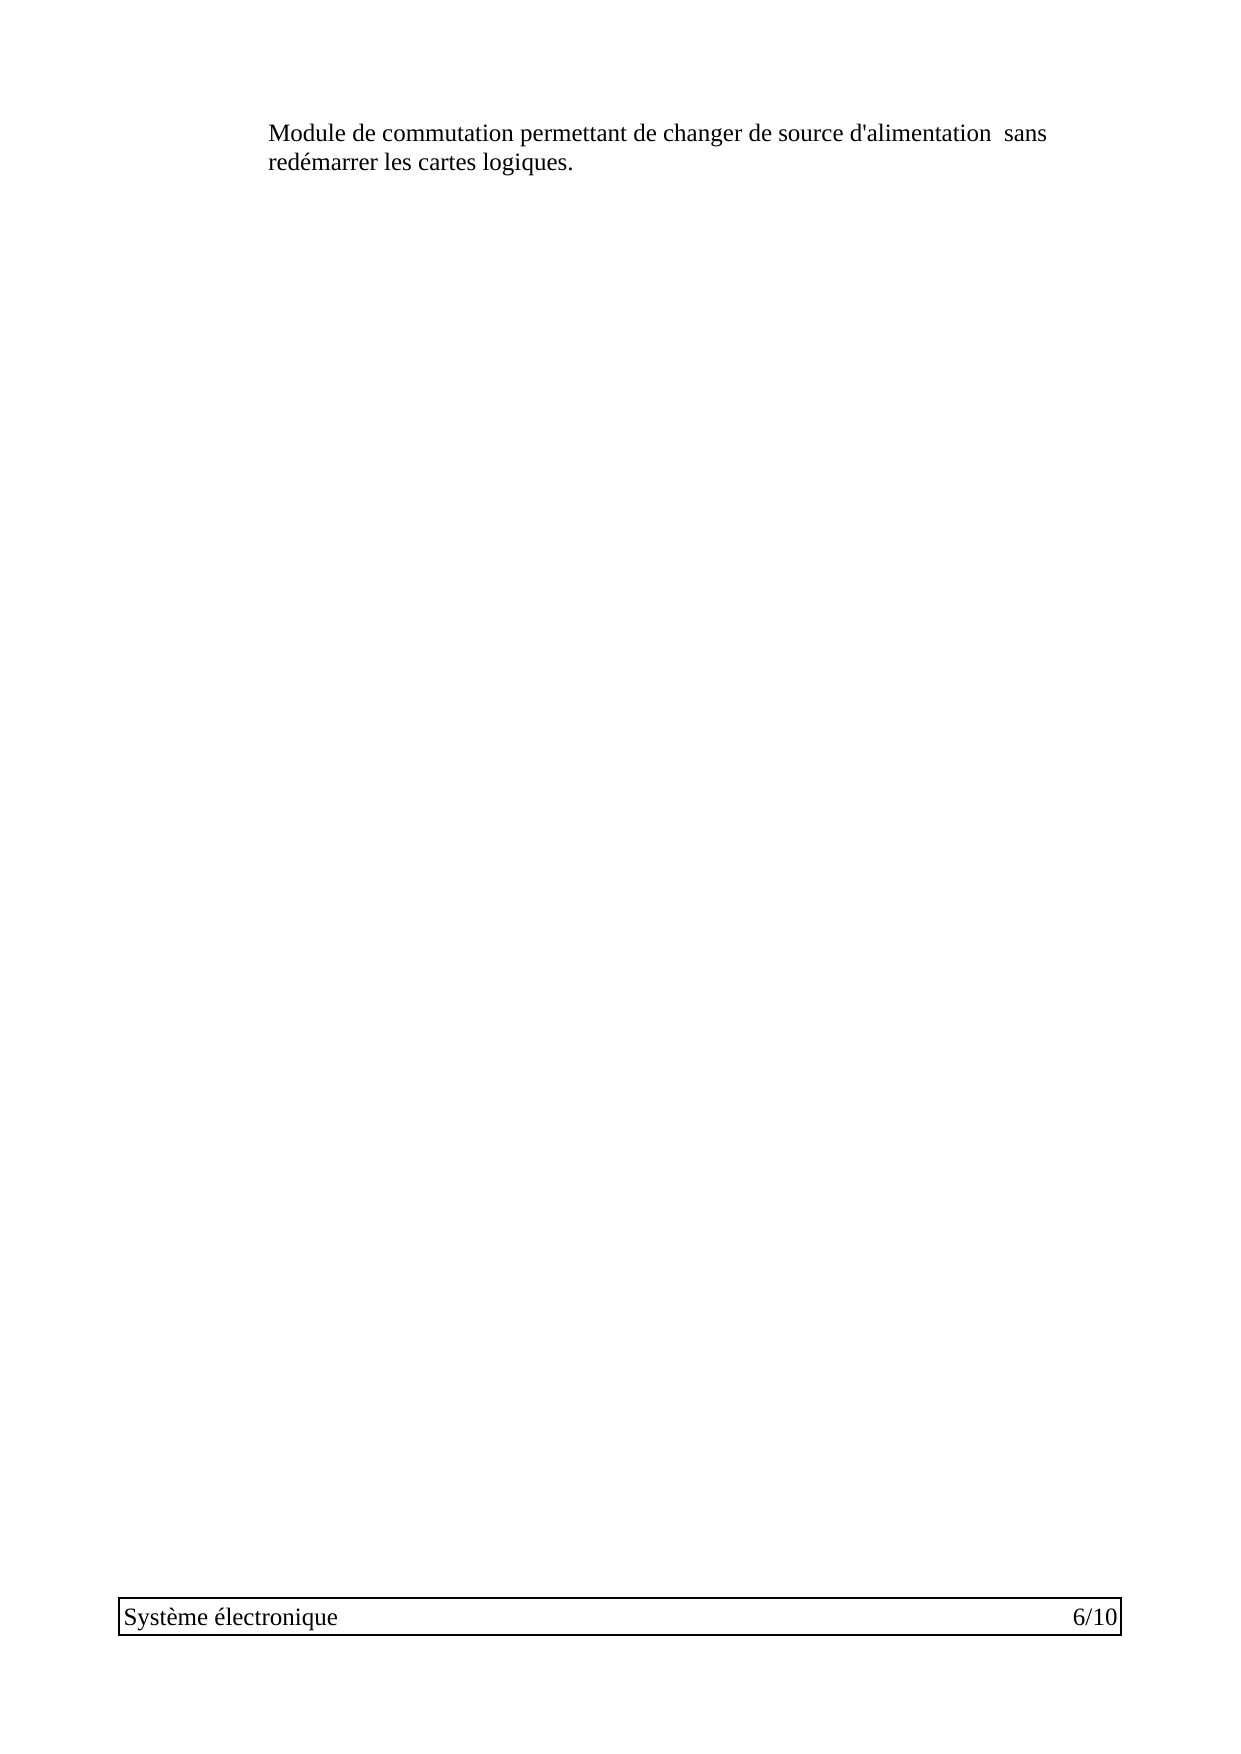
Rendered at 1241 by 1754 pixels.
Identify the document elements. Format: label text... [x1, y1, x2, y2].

list Module de commutation permettant de changer de source d'alimentation sans redémarrer les cartes logiques. [231, 118, 1122, 176]
